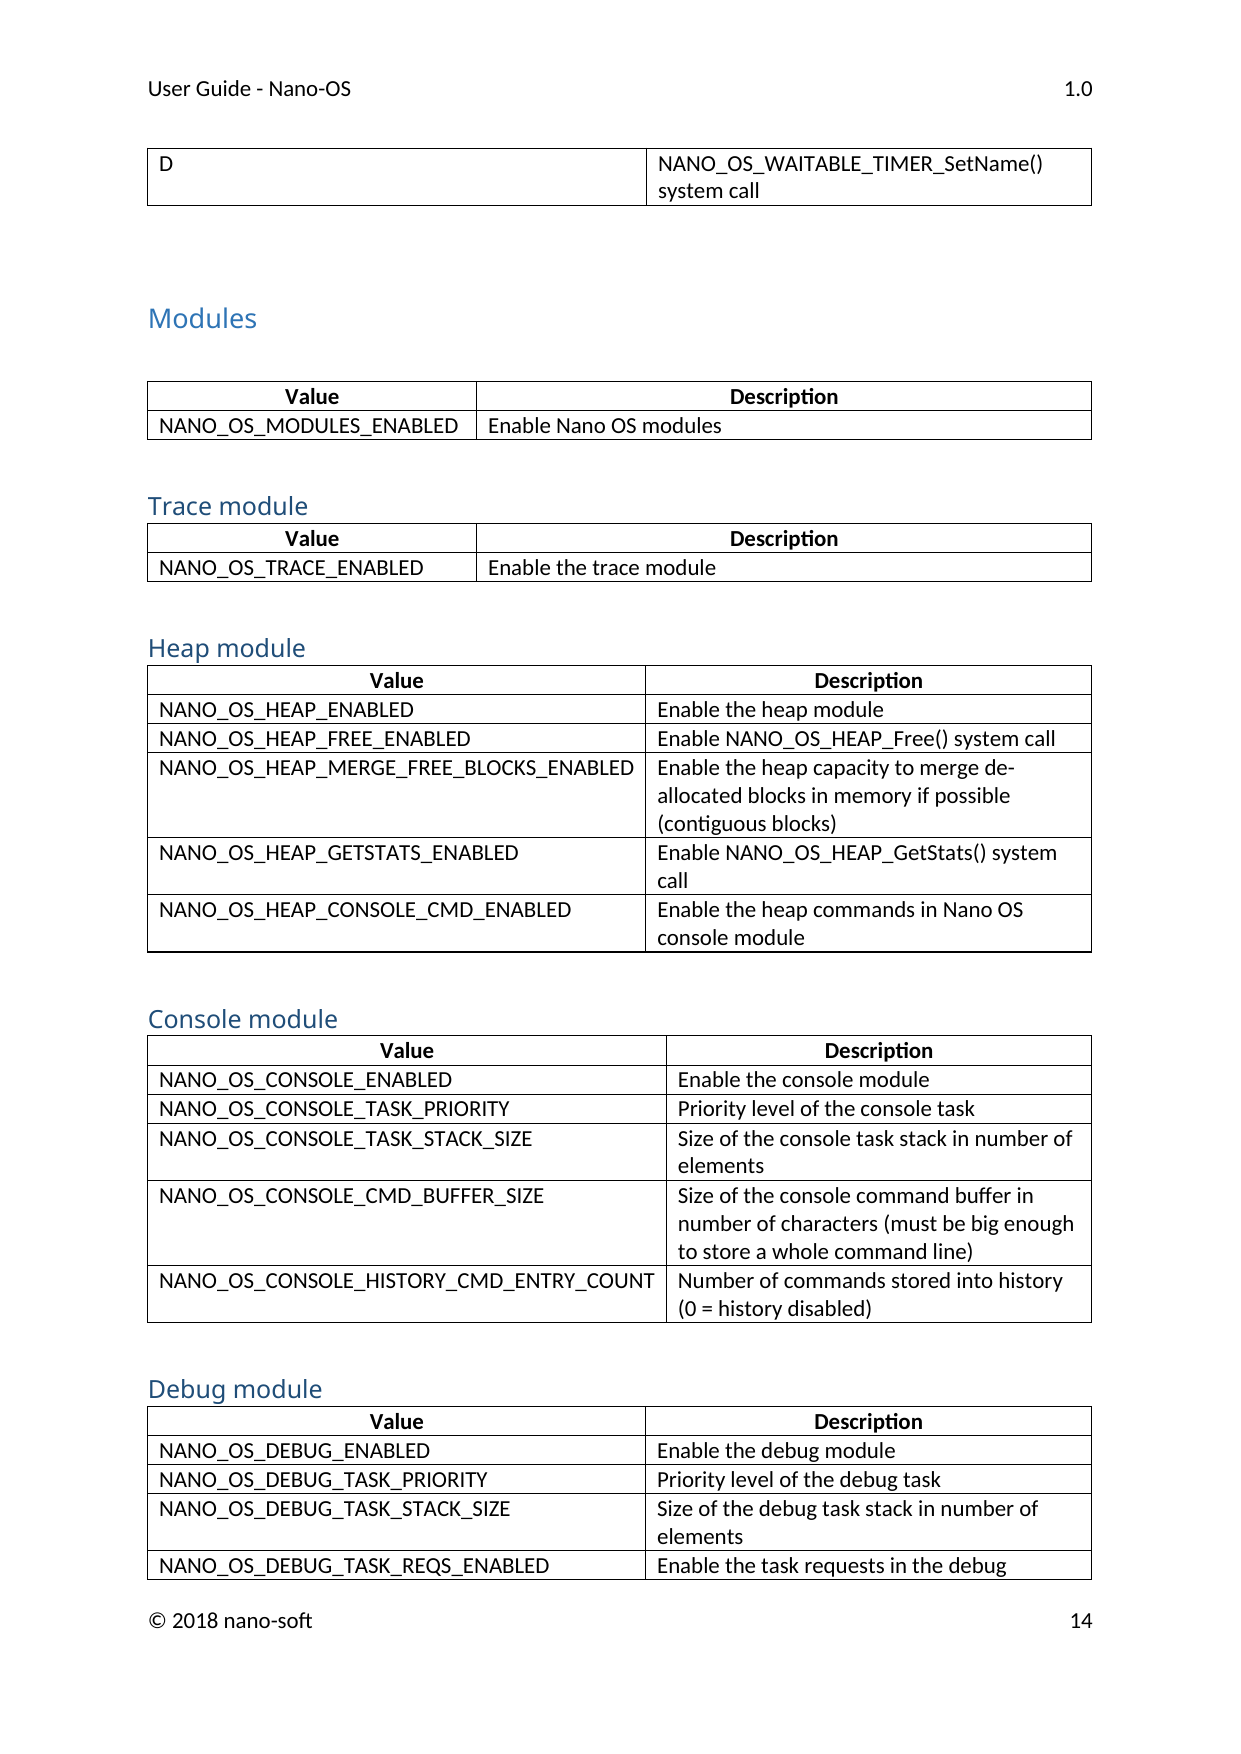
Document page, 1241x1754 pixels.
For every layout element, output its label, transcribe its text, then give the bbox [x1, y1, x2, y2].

subtitle Console module [148, 1001, 1093, 1035]
table_cell NANO_OS_CONSOLE_CMD_BUFFER_SIZE [148, 1181, 666, 1265]
table_header Description [477, 382, 1091, 410]
table_cell Enable the debug module [646, 1436, 1091, 1464]
table_cell NANO_OS_HEAP_MERGE_FREE_BLOCKS_ENABLED [148, 753, 645, 837]
table_cell NANO_OS_HEAP_CONSOLE_CMD_ENABLED [148, 895, 645, 951]
table_cell D [148, 149, 646, 205]
table_cell NANO_OS_WAITABLE_TIMER_SetName() system call [647, 149, 1091, 205]
table_header Description [477, 524, 1091, 552]
table_header Description [667, 1036, 1091, 1064]
table_header Description [646, 666, 1091, 694]
table_cell Enable the heap module [646, 695, 1091, 723]
table_header Value [148, 382, 476, 410]
table_cell NANO_OS_HEAP_FREE_ENABLED [148, 724, 645, 752]
table_cell Priority level of the debug task [646, 1465, 1091, 1493]
table_cell NANO_OS_HEAP_ENABLED [148, 695, 645, 723]
table_cell Enable NANO_OS_HEAP_Free() system call [646, 724, 1091, 752]
table_cell NANO_OS_TRACE_ENABLED [148, 553, 476, 581]
table_cell NANO_OS_DEBUG_ENABLED [148, 1436, 645, 1464]
table_cell NANO_OS_DEBUG_TASK_PRIORITY [148, 1465, 645, 1493]
table_header Value [148, 524, 476, 552]
table_cell NANO_OS_DEBUG_TASK_STACK_SIZE [148, 1494, 645, 1550]
table_cell NANO_OS_CONSOLE_HISTORY_CMD_ENTRY_COUNT [148, 1266, 666, 1322]
subtitle Debug module [148, 1372, 1093, 1406]
table_cell Enable NANO_OS_HEAP_GetStats() system call [646, 838, 1091, 894]
table_cell NANO_OS_CONSOLE_ENABLED [148, 1066, 666, 1093]
table_cell NANO_OS_MODULES_ENABLED [148, 411, 476, 439]
subtitle Modules [148, 299, 1093, 336]
table_cell Size of the debug task stack in number of elements [646, 1494, 1091, 1550]
table_cell Enable the trace module [477, 553, 1091, 581]
subtitle Heap module [148, 631, 1093, 665]
table_cell Enable the task requests in the debug [646, 1551, 1091, 1579]
table_cell Enable the console module [667, 1066, 1091, 1093]
table_cell NANO_OS_HEAP_GETSTATS_ENABLED [148, 838, 645, 894]
table_header Description [646, 1407, 1091, 1435]
table_header Value [148, 1036, 666, 1064]
table_cell Number of commands stored into history (0 = history disabled) [667, 1266, 1091, 1322]
table_header Value [148, 1407, 645, 1435]
table_cell NANO_OS_CONSOLE_TASK_PRIORITY [148, 1095, 666, 1123]
table_cell Enable the heap capacity to merge de-allocated blocks in memory if possible (contiguous blocks) [646, 753, 1091, 837]
table_cell Size of the console command buffer in number of characters (must be big enough to store a whole command line) [667, 1181, 1091, 1265]
table_header Value [148, 666, 645, 694]
table_cell NANO_OS_CONSOLE_TASK_STACK_SIZE [148, 1124, 666, 1180]
table_cell Size of the console task stack in number of elements [667, 1124, 1091, 1180]
table_cell Enable Nano OS modules [477, 411, 1091, 439]
table_cell Enable the heap commands in Nano OS console module [646, 895, 1091, 951]
subtitle Trace module [148, 489, 1093, 523]
table_cell Priority level of the console task [667, 1095, 1091, 1123]
table_cell NANO_OS_DEBUG_TASK_REQS_ENABLED [148, 1551, 645, 1579]
